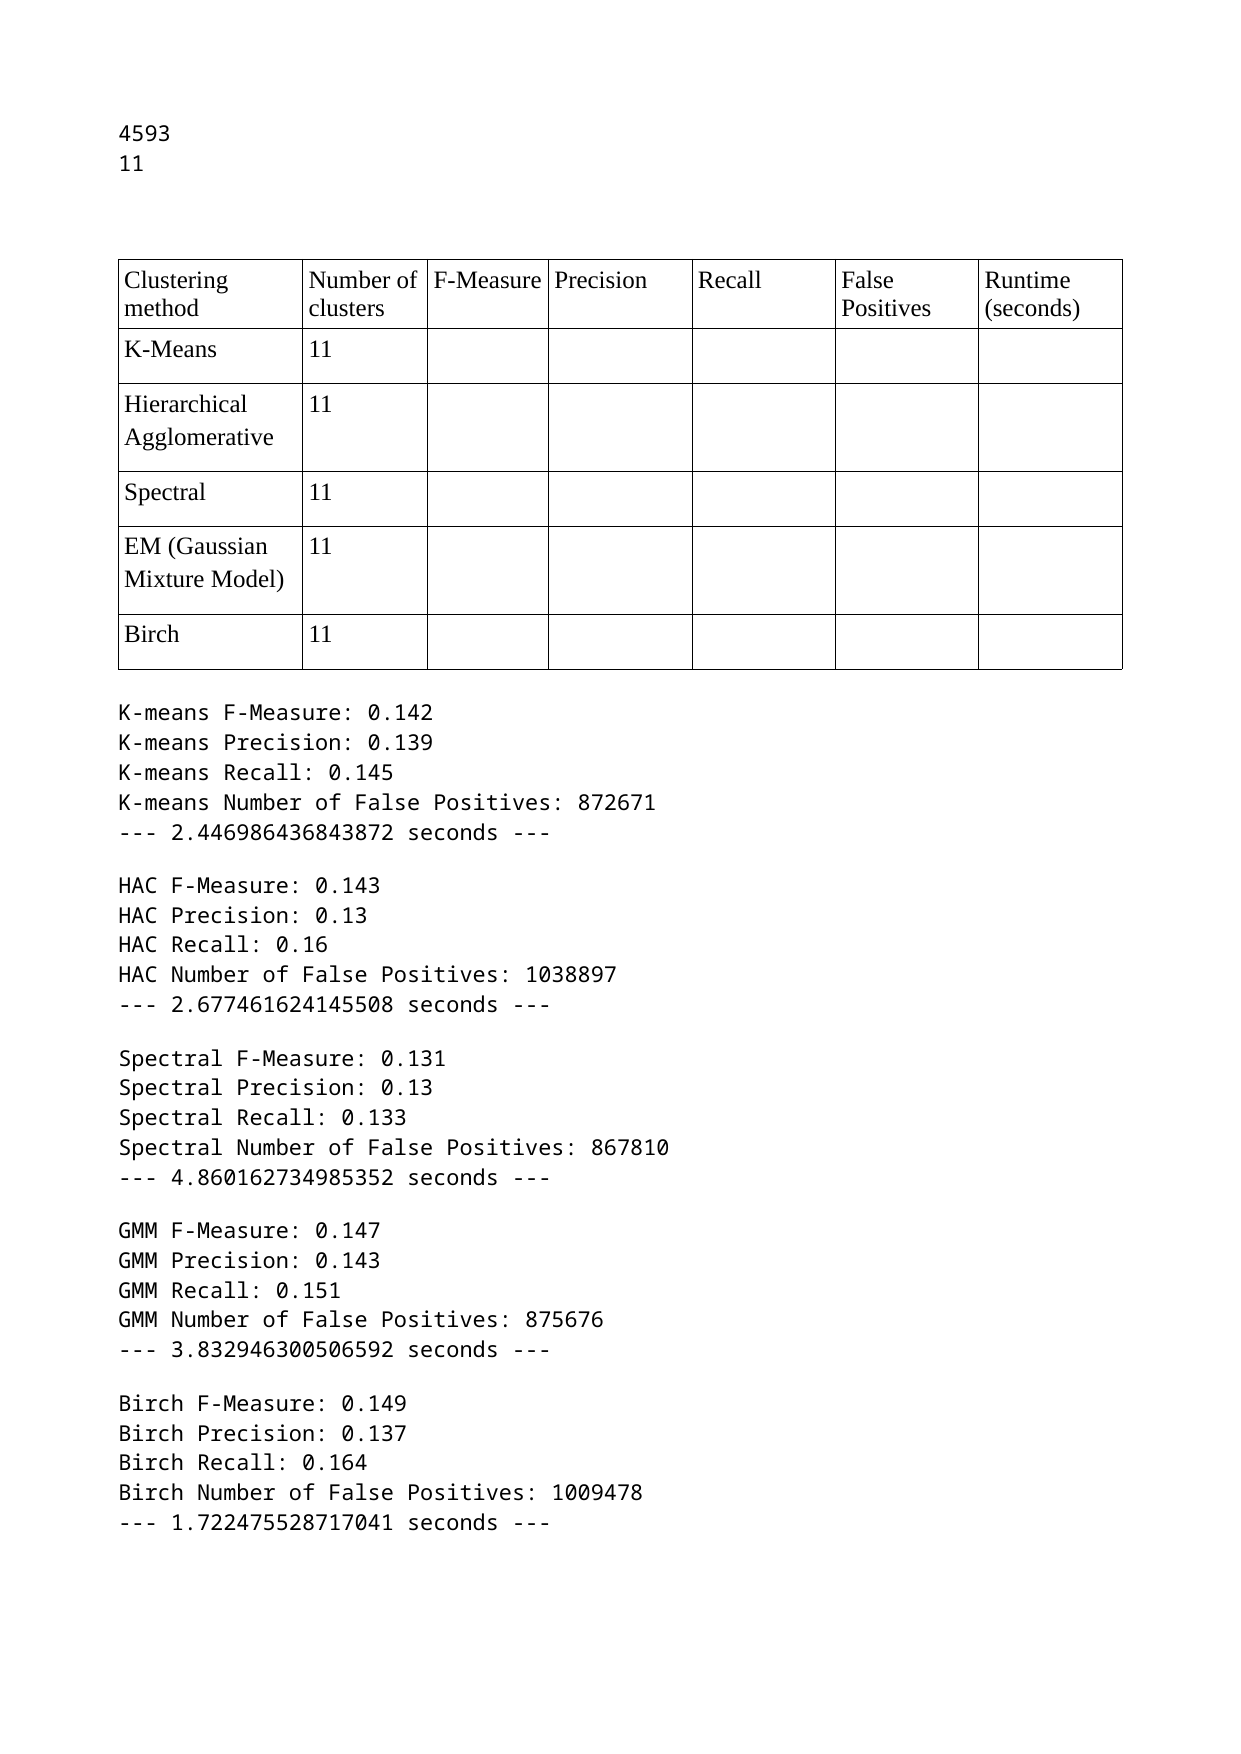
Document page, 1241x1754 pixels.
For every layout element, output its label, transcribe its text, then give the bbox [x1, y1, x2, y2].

text K-means Precision: 0.139 [118, 727, 1122, 757]
text Birch Recall: 0.164 [118, 1447, 1122, 1477]
table_cell [693, 472, 835, 526]
table_cell [549, 615, 692, 668]
table_header Recall [693, 260, 835, 328]
text HAC Recall: 0.16 [118, 929, 1122, 959]
text HAC Precision: 0.13 [118, 900, 1122, 929]
text Birch Number of False Positives: 1009478 [118, 1477, 1122, 1507]
table_header Number of clusters [303, 260, 427, 328]
table_cell [428, 527, 548, 613]
table_cell [428, 384, 548, 471]
table_cell 11 [303, 615, 427, 668]
table_cell [979, 329, 1122, 383]
table_cell [549, 384, 692, 471]
text GMM Number of False Positives: 875676 [118, 1304, 1122, 1334]
text --- 4.860162734985352 seconds --- [118, 1162, 1122, 1191]
table_header Clustering method [119, 260, 302, 328]
text --- 2.677461624145508 seconds --- [118, 989, 1122, 1019]
table_cell [428, 472, 548, 526]
text 4593 [118, 118, 1122, 148]
table_header F-Measure [428, 260, 548, 328]
text Spectral Precision: 0.13 [118, 1072, 1122, 1102]
text Spectral F-Measure: 0.131 [118, 1042, 1122, 1072]
table_cell [693, 329, 835, 383]
text Birch Precision: 0.137 [118, 1417, 1122, 1447]
table_cell [549, 329, 692, 383]
table_cell K-Means [119, 329, 302, 383]
table_cell [836, 384, 978, 471]
table_cell [836, 472, 978, 526]
text GMM Recall: 0.151 [118, 1275, 1122, 1304]
table_cell [979, 527, 1122, 613]
text HAC Number of False Positives: 1038897 [118, 959, 1122, 989]
text --- 1.722475528717041 seconds --- [118, 1507, 1122, 1537]
text --- 2.446986436843872 seconds --- [118, 816, 1122, 846]
table_cell [693, 384, 835, 471]
table_cell [979, 472, 1122, 526]
table_cell [428, 615, 548, 668]
table_header False Positives [836, 260, 978, 328]
table_cell EM (Gaussian Mixture Model) [119, 527, 302, 613]
table_cell [428, 329, 548, 383]
text --- 3.832946300506592 seconds --- [118, 1334, 1122, 1364]
table_cell [979, 615, 1122, 668]
table_cell Spectral [119, 472, 302, 526]
text GMM F-Measure: 0.147 [118, 1215, 1122, 1245]
table_cell [693, 527, 835, 613]
text 11 [118, 148, 1122, 178]
text GMM Precision: 0.143 [118, 1245, 1122, 1275]
table_cell 11 [303, 329, 427, 383]
table_cell Birch [119, 615, 302, 668]
text Spectral Recall: 0.133 [118, 1102, 1122, 1132]
text Birch F-Measure: 0.149 [118, 1388, 1122, 1417]
table_cell 11 [303, 472, 427, 526]
table_cell Hierarchical Agglomerative [119, 384, 302, 471]
text Spectral Number of False Positives: 867810 [118, 1132, 1122, 1162]
table_cell 11 [303, 527, 427, 613]
text HAC F-Measure: 0.143 [118, 870, 1122, 900]
table_cell 11 [303, 384, 427, 471]
text K-means Number of False Positives: 872671 [118, 787, 1122, 816]
table_cell [836, 329, 978, 383]
text K-means F-Measure: 0.142 [118, 697, 1122, 727]
text K-means Recall: 0.145 [118, 757, 1122, 787]
table_cell [836, 615, 978, 668]
table_cell [693, 615, 835, 668]
table_header Runtime (seconds) [979, 260, 1122, 328]
table_cell [549, 472, 692, 526]
table_cell [836, 527, 978, 613]
table_cell [979, 384, 1122, 471]
table_cell [549, 527, 692, 613]
table_header Precision [549, 260, 692, 328]
